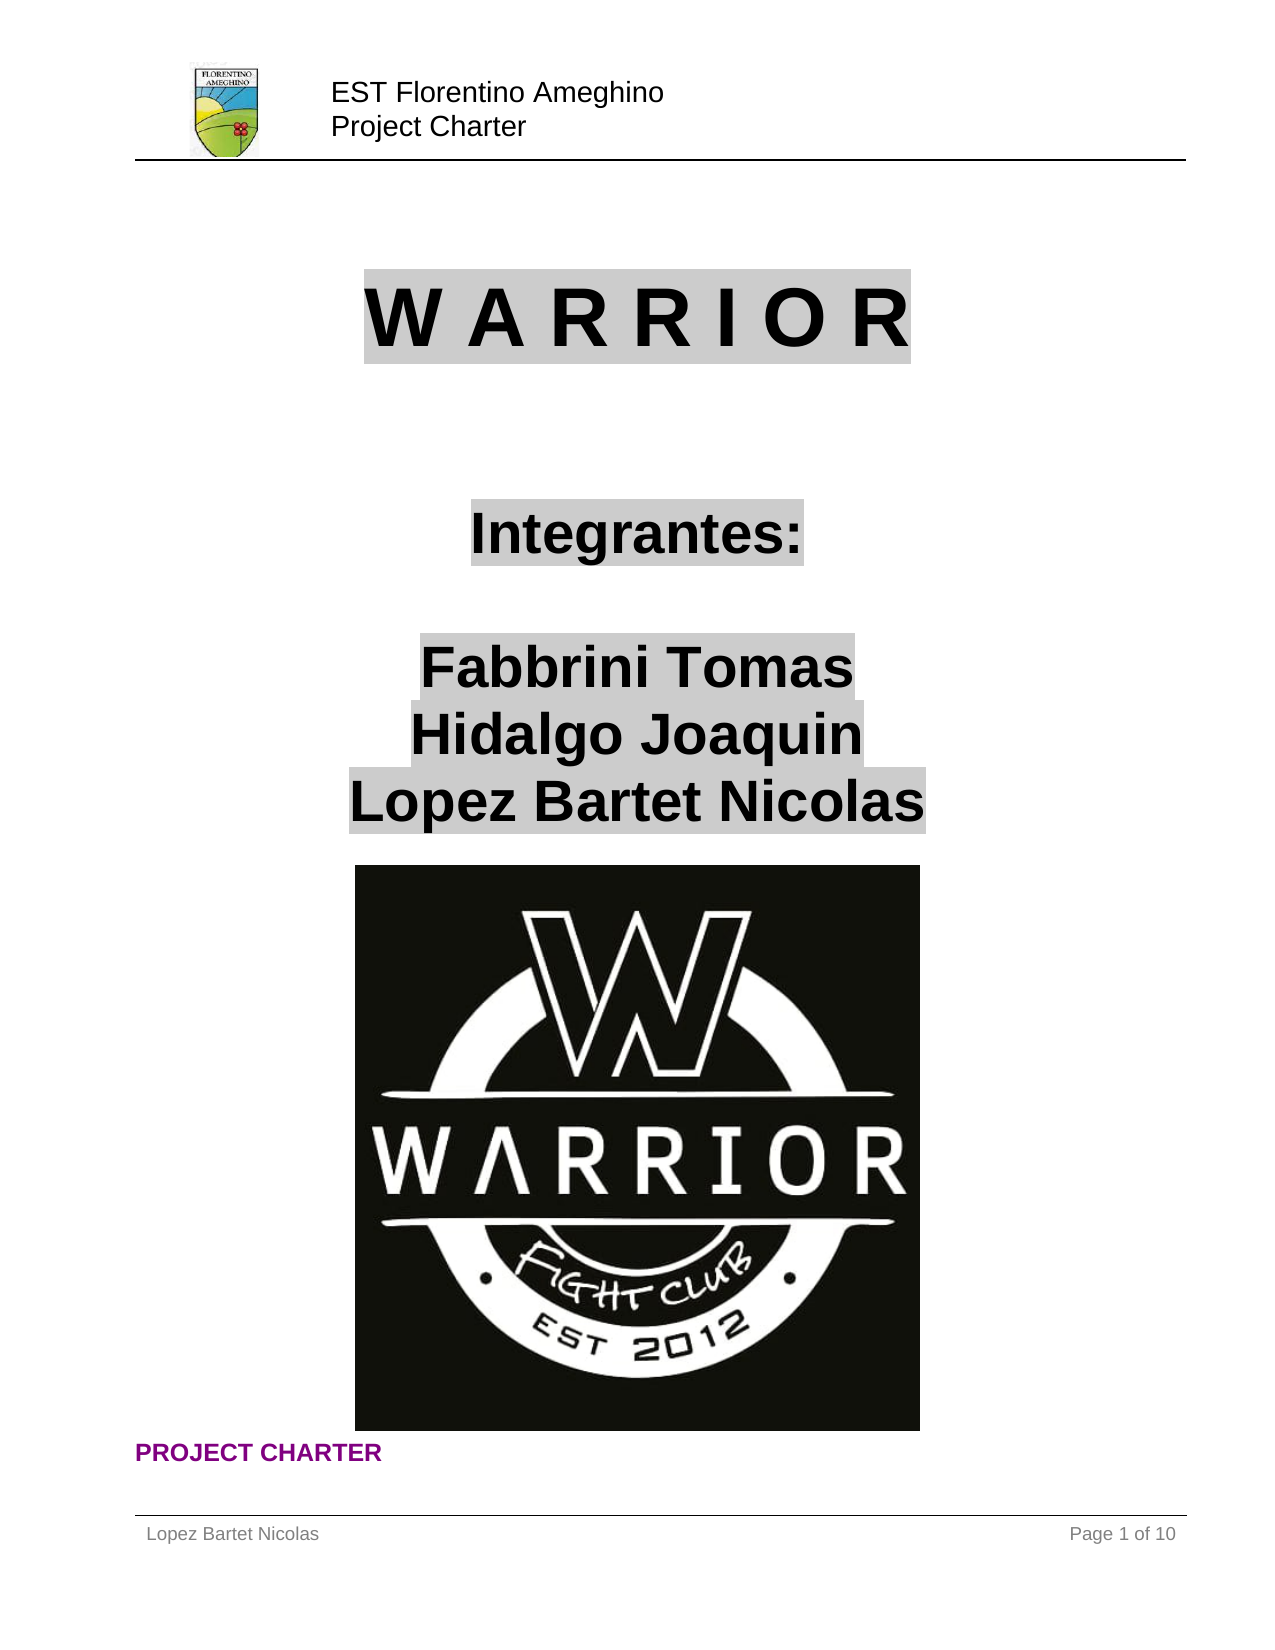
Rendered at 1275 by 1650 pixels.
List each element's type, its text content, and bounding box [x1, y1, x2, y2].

picture [355, 865, 920, 1431]
text Integrantes: [135, 499, 1140, 566]
subtitle PROJECT CHARTER [135, 1438, 1140, 1467]
picture [189, 62, 260, 157]
text Hidalgo Joaquin [135, 700, 1140, 767]
text Fabbrini Tomas [135, 633, 1140, 700]
subtitle W A R R I O R [135, 269, 1140, 364]
text Lopez Bartet Nicolas [135, 767, 1140, 834]
